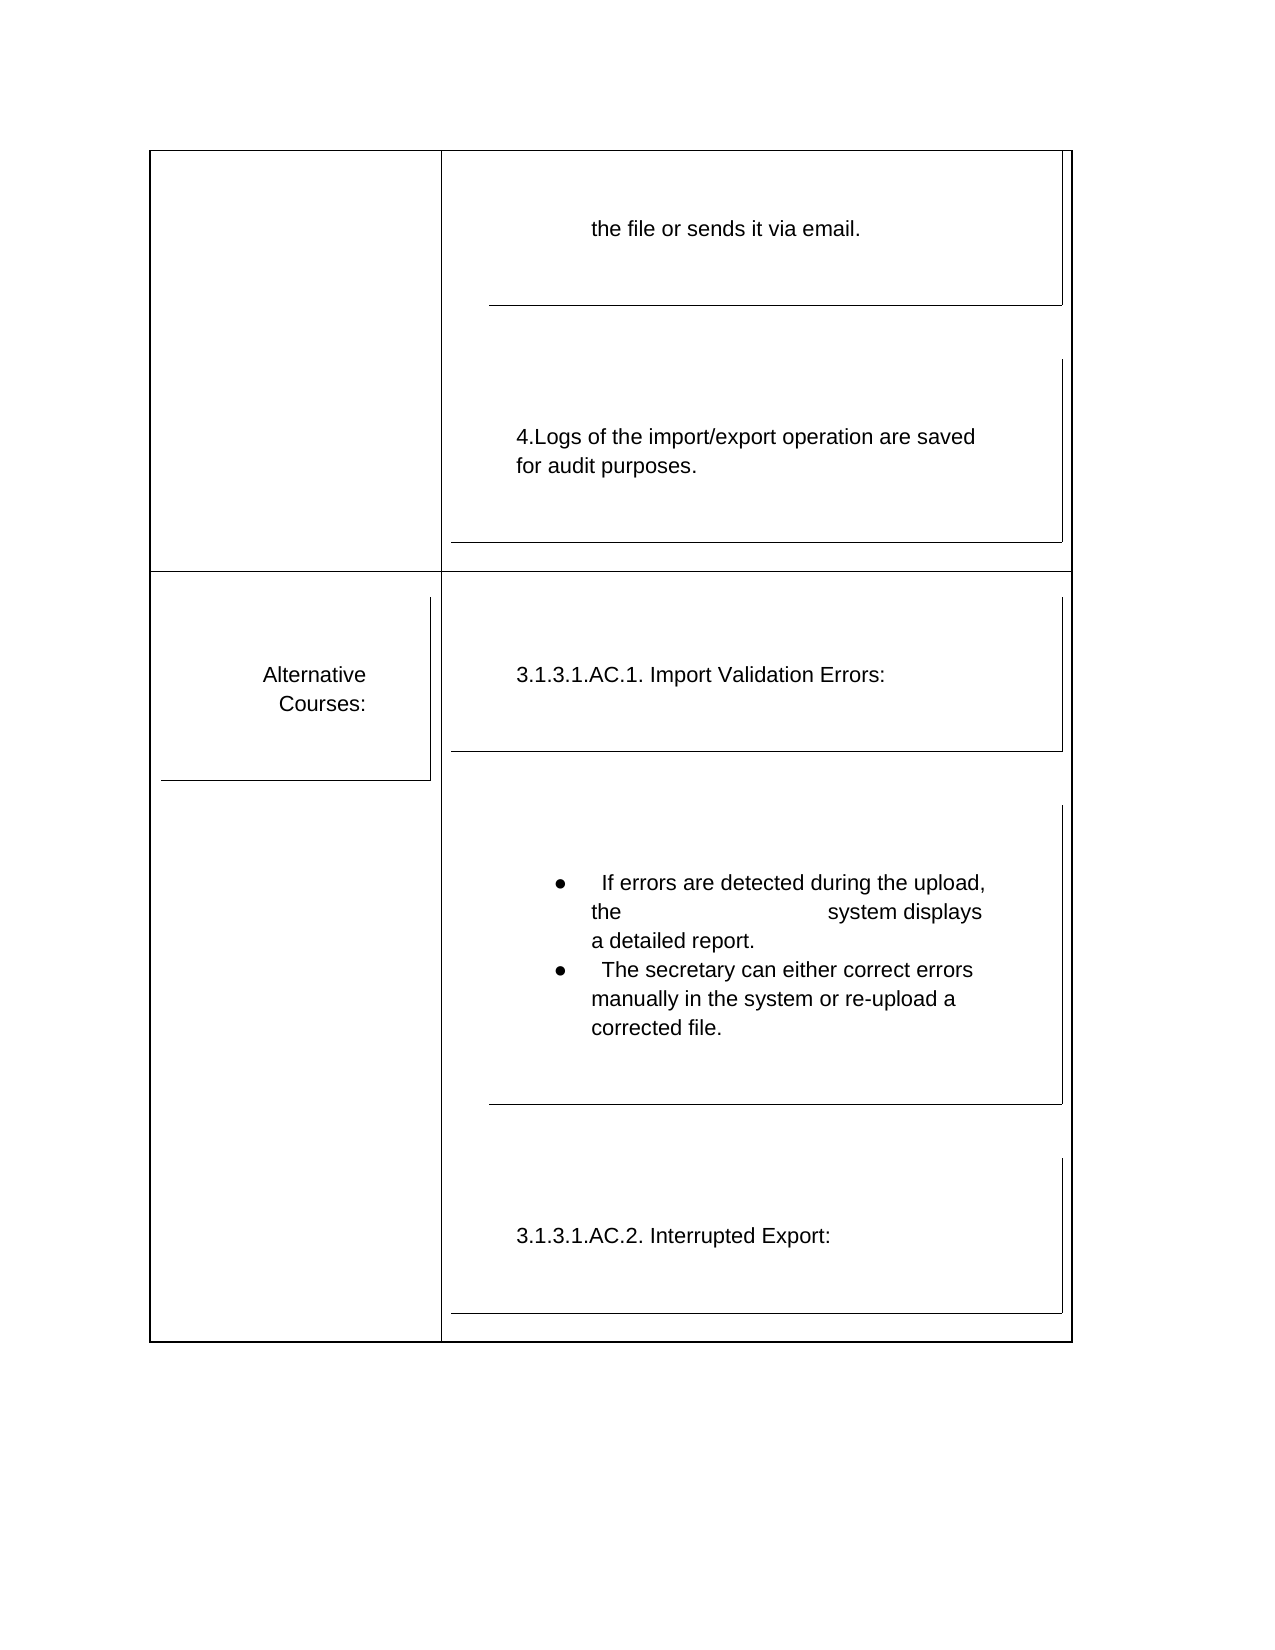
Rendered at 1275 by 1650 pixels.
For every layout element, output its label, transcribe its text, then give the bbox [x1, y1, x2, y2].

table_cell [151, 151, 441, 571]
table_cell the file or sends it via email. 4.Logs of the import/export operation are saved for audit purposes. [442, 151, 1071, 571]
table_cell Alternative Courses: [151, 572, 441, 1341]
table_cell 3.1.3.1.AC.1. Import Validation Errors: If errors are detected during the upload, the system displays a detailed report. The secretary can either correct errors manually in the system or re-upload a corrected file. 3.1.3.1.AC.2. Interrupted Export: If the export operation fails (e.g., network issues), the system retries automatically up to three times. A manual retry option is also provided. [442, 572, 1071, 1341]
